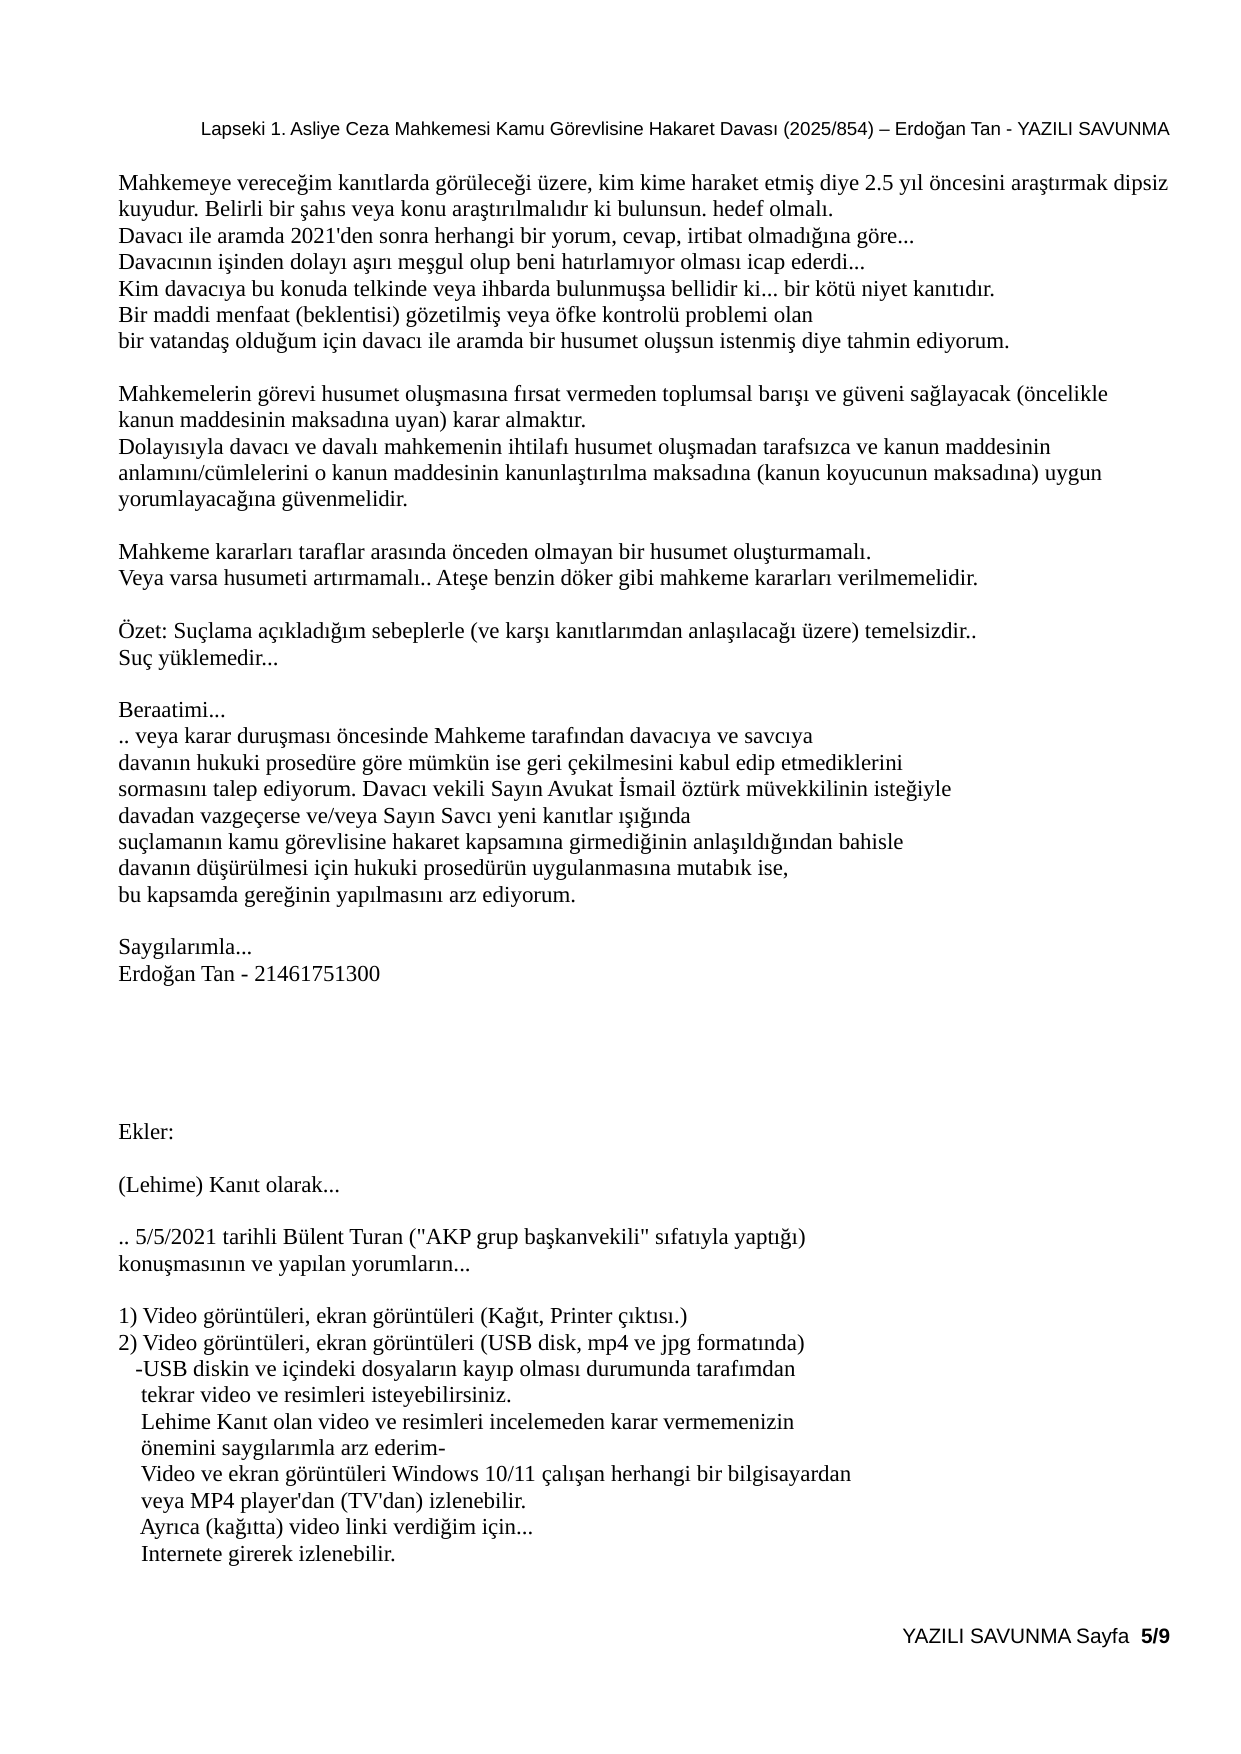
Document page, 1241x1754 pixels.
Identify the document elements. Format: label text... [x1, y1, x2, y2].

text Davacının işinden dolayı aşırı meşgul olup beni hatırlamıyor olması icap ederdi... [118, 248, 1170, 274]
text tekrar video ve resimleri isteyebilirsiniz. [118, 1381, 1170, 1408]
text .. veya karar duruşması öncesinde Mahkeme tarafından davacıya ve savcıya [118, 723, 1170, 749]
text Erdoğan Tan - 21461751300 [118, 960, 1170, 986]
text Suç yüklemedir... [118, 643, 1170, 670]
text bu kapsamda gereğinin yapılmasını arz ediyorum. [118, 881, 1170, 907]
text Mahkemelerin görevi husumet oluşmasına fırsat vermeden toplumsal barışı ve güveni sağlayacak (öncelikle kanun maddesinin maksadına uyan) karar almaktır. [118, 380, 1170, 433]
text davanın hukuki prosedüre göre mümkün ise geri çekilmesini kabul edip etmediklerini [118, 749, 1170, 775]
text önemini saygılarımla arz ederim- [118, 1434, 1170, 1461]
text Veya varsa husumeti artırmamalı.. Ateşe benzin döker gibi mahkeme kararları verilmemelidir. [118, 564, 1170, 591]
text Dolayısıyla davacı ve davalı mahkemenin ihtilafı husumet oluşmadan tarafsızca ve kanun maddesinin anlamını/cümlelerini o kanun maddesinin kanunlaştırılma maksadına (kanun koyucunun maksadına) uygun yorumlayacağına güvenmelidir. [118, 433, 1170, 512]
text Mahkemeye vereceğim kanıtlarda görüleceği üzere, kim kime haraket etmiş diye 2.5 yıl öncesini araştırmak dipsiz kuyudur. Belirli bir şahıs veya konu araştırılmalıdır ki bulunsun. hedef olmalı. [118, 169, 1170, 222]
text sormasını talep ediyorum. Davacı vekili Sayın Avukat İsmail öztürk müvekkilinin isteğiyle [118, 775, 1170, 802]
text bir vatandaş olduğum için davacı ile aramda bir husumet oluşsun istenmiş diye tahmin ediyorum. [118, 327, 1170, 354]
text Saygılarımla... [118, 933, 1170, 960]
text Davacı ile aramda 2021'den sonra herhangi bir yorum, cevap, irtibat olmadığına göre... [118, 222, 1170, 248]
text Ekler: [118, 1118, 1170, 1144]
text Internete girerek izlenebilir. [118, 1539, 1170, 1566]
text Özet: Suçlama açıkladığım sebeplerle (ve karşı kanıtlarımdan anlaşılacağı üzere) temelsizdir.. [118, 617, 1170, 643]
text Beraatimi... [118, 696, 1170, 723]
text veya MP4 player'dan (TV'dan) izlenebilir. [118, 1487, 1170, 1513]
text Mahkeme kararları taraflar arasında önceden olmayan bir husumet oluşturmamalı. [118, 538, 1170, 564]
text Lehime Kanıt olan video ve resimleri incelemeden karar vermemenizin [118, 1408, 1170, 1434]
text 1) Video görüntüleri, ekran görüntüleri (Kağıt, Printer çıktısı.) [118, 1302, 1170, 1329]
text Bir maddi menfaat (beklentisi) gözetilmiş veya öfke kontrolü problemi olan [118, 301, 1170, 327]
text Kim davacıya bu konuda telkinde veya ihbarda bulunmuşsa bellidir ki... bir kötü niyet kanıtıdır. [118, 274, 1170, 301]
text konuşmasının ve yapılan yorumların... [118, 1250, 1170, 1276]
text Video ve ekran görüntüleri Windows 10/11 çalışan herhangi bir bilgisayardan [118, 1461, 1170, 1487]
text .. 5/5/2021 tarihli Bülent Turan ("AKP grup başkanvekili" sıfatıyla yaptığı) [118, 1223, 1170, 1250]
text Ayrıca (kağıtta) video linki verdiğim için... [118, 1513, 1170, 1539]
text 2) Video görüntüleri, ekran görüntüleri (USB disk, mp4 ve jpg formatında) [118, 1329, 1170, 1355]
text -USB diskin ve içindeki dosyaların kayıp olması durumunda tarafımdan [118, 1355, 1170, 1381]
text (Lehime) Kanıt olarak... [118, 1171, 1170, 1197]
text davadan vazgeçerse ve/veya Sayın Savcı yeni kanıtlar ışığında [118, 802, 1170, 828]
text davanın düşürülmesi için hukuki prosedürün uygulanmasına mutabık ise, [118, 854, 1170, 881]
text suçlamanın kamu görevlisine hakaret kapsamına girmediğinin anlaşıldığından bahisle [118, 828, 1170, 854]
